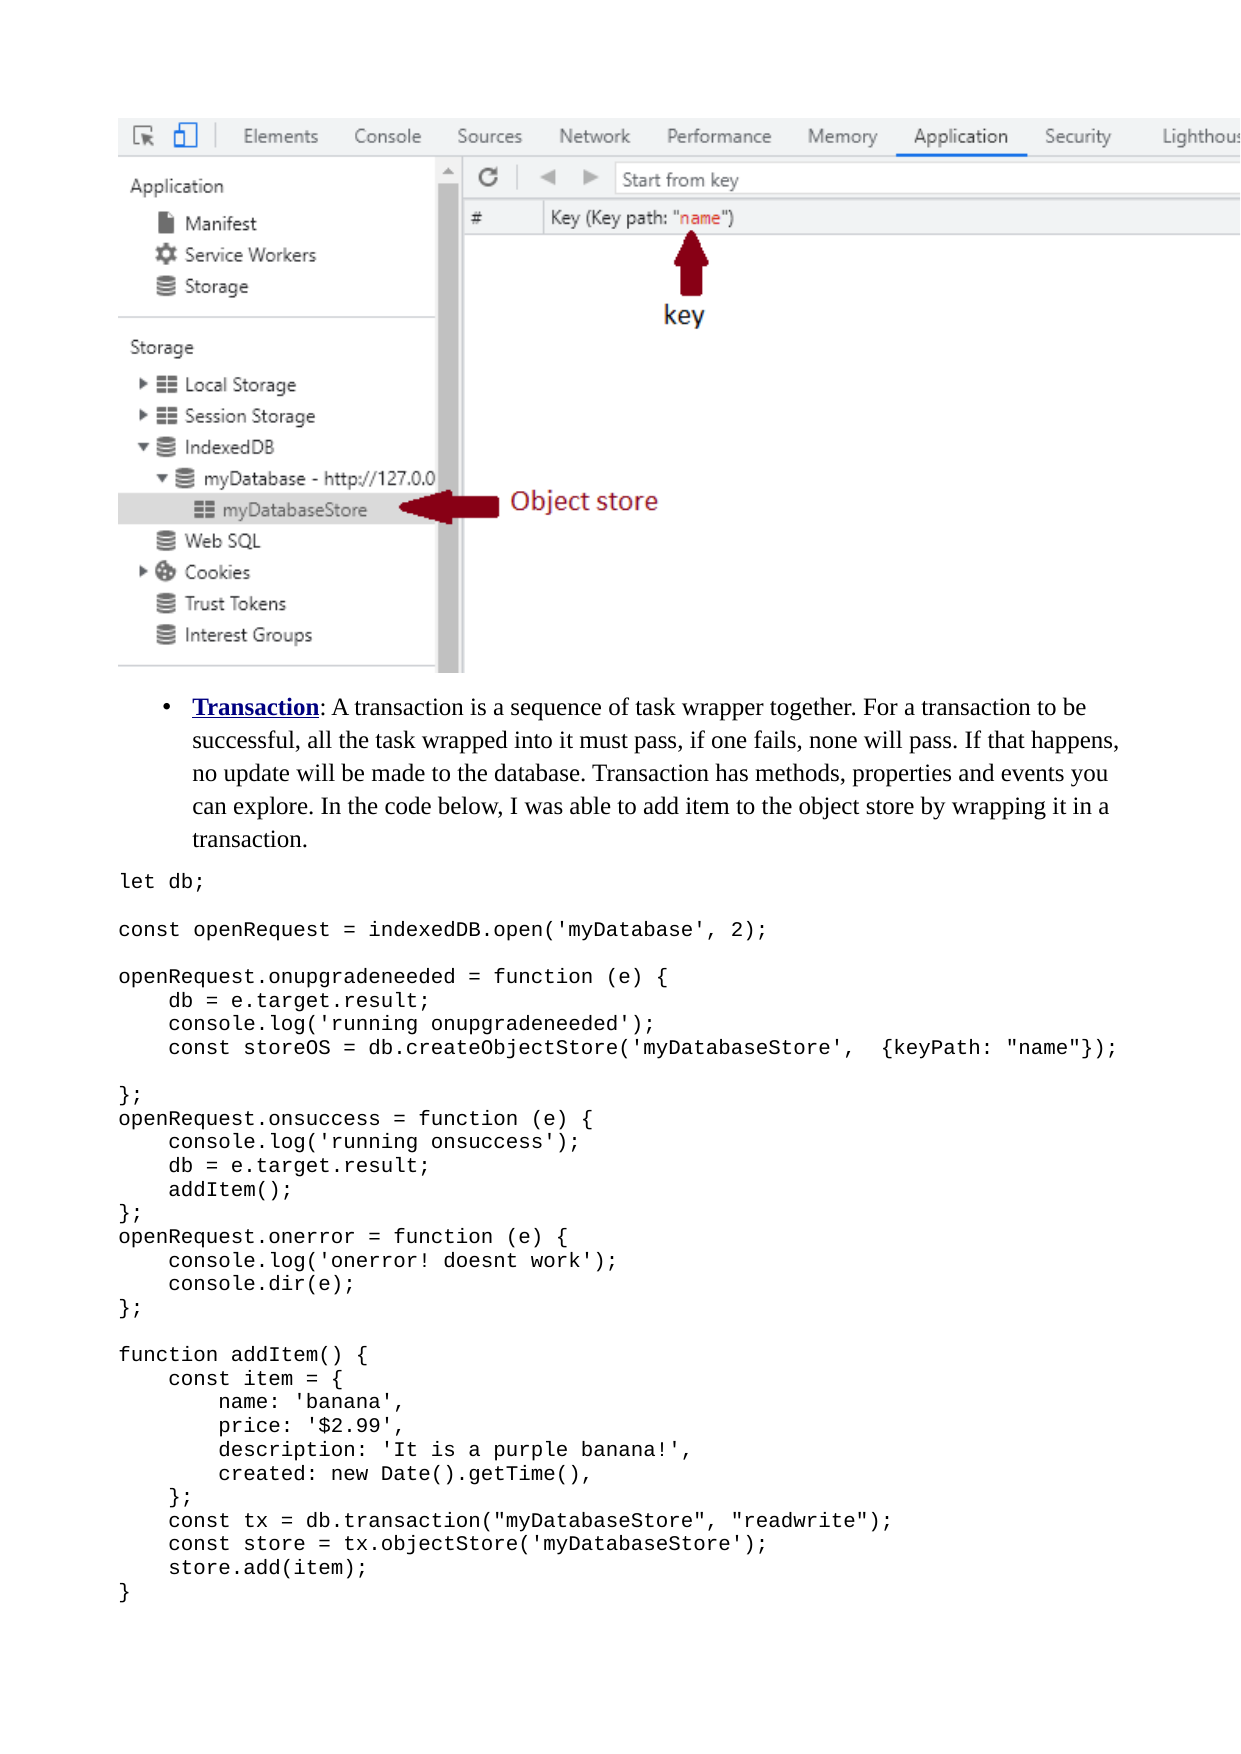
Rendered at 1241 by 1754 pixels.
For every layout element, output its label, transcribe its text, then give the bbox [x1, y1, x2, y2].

text const store = tx.objectStore('myDatabaseStore'); [118, 1533, 1122, 1557]
text function addItem() { [118, 1344, 1122, 1368]
text description: 'It is a purple banana!', [118, 1439, 1122, 1462]
text openRequest.onupgradeneeded = function (e) { [118, 966, 1122, 989]
text price: '$2.99', [118, 1415, 1122, 1439]
text created: new Date().getTime(), [118, 1462, 1122, 1486]
text }; [118, 1202, 1122, 1226]
text let db; [118, 871, 1122, 895]
text const item = { [118, 1368, 1122, 1392]
text console.log('onerror! doesnt work'); [118, 1250, 1122, 1273]
text console.log('running onupgradeneeded'); [118, 1013, 1122, 1037]
text const openRequest = indexedDB.open('myDatabase', 2); [118, 919, 1122, 942]
text db = e.target.result; [118, 1155, 1122, 1179]
list Transaction: A transaction is a sequence of task wrapper together. For a transaction to be successful, all the task wrapped into it must pass, if one fails, none will pass. If that happens, no update will be made to the database. Transaction has methods, properties and events you can explore. In the code below, I was able to add item to the object store by wrapping it in a transaction. [162, 692, 1122, 852]
text }; [118, 1297, 1122, 1321]
text name: 'banana', [118, 1392, 1122, 1415]
text const tx = db.transaction("myDatabaseStore", "readwrite"); [118, 1510, 1122, 1533]
text addItem(); [118, 1179, 1122, 1202]
text openRequest.onerror = function (e) { [118, 1226, 1122, 1250]
text console.log('running onsuccess'); [118, 1131, 1122, 1155]
text const storeOS = db.createObjectStore('myDatabaseStore', {keyPath: "name"}); [118, 1037, 1122, 1061]
text }; [118, 1486, 1122, 1510]
picture [118, 118, 1241, 673]
text console.dir(e); [118, 1273, 1122, 1297]
text db = e.target.result; [118, 989, 1122, 1013]
text openRequest.onsuccess = function (e) { [118, 1108, 1122, 1131]
text }; [118, 1084, 1122, 1108]
text } [118, 1581, 1122, 1604]
text store.add(item); [118, 1557, 1122, 1581]
